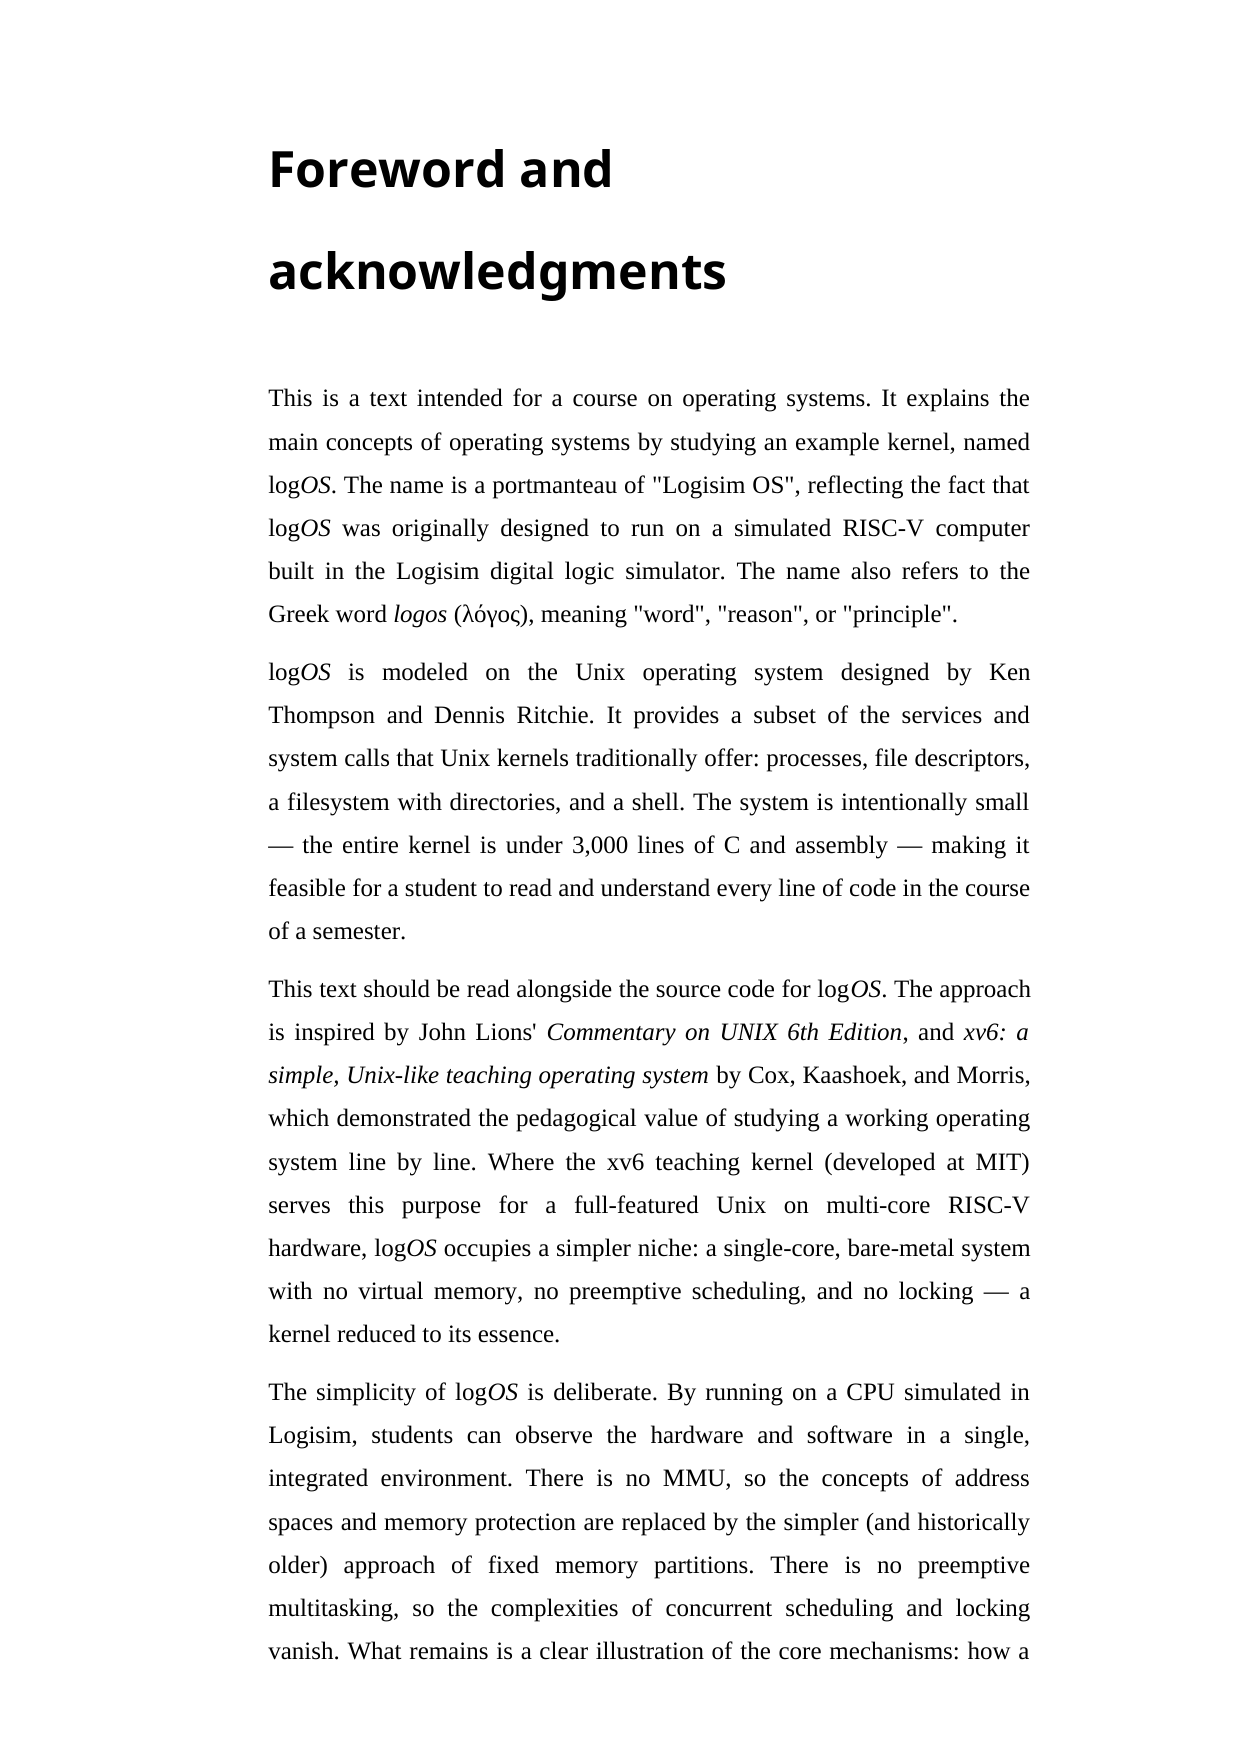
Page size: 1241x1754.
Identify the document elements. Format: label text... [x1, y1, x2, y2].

subtitle Foreword and acknowledgments [268, 134, 1031, 304]
text This is a text intended for a course on operating systems. It explains the main concepts of operating systems by studying an example kernel, named logOS. The name is a portmanteau of "Logisim OS", reflecting the fact that logOS was originally designed to run on a simulated RISC-V computer built in the Logisim digital logic simulator. The name also refers to the Greek word logos (λόγος), meaning "word", "reason", or "principle". [268, 383, 1031, 628]
text logOS is modeled on the Unix operating system designed by Ken Thompson and Dennis Ritchie. It provides a subset of the services and system calls that Unix kernels traditionally offer: processes, file descriptors, a filesystem with directories, and a shell. The system is intentionally small — the entire kernel is under 3,000 lines of C and assembly — making it feasible for a student to read and understand every line of code in the course of a semester. [268, 657, 1031, 945]
text The simplicity of logOS is deliberate. By running on a CPU simulated in Logisim, students can observe the hardware and software in a single, integrated environment. There is no MMU, so the concepts of address spaces and memory protection are replaced by the simpler (and historically older) approach of fixed memory partitions. There is no preemptive multitasking, so the complexities of concurrent scheduling and locking vanish. What remains is a clear illustration of the core mechanisms: how a [268, 1377, 1031, 1665]
text This text should be read alongside the source code for logOS. The approach is inspired by John Lions' Commentary on UNIX 6th Edition, and xv6: a simple, Unix-like teaching operating system by Cox, Kaashoek, and Morris, which demonstrated the pedagogical value of studying a working operating system line by line. Where the xv6 teaching kernel (developed at MIT) serves this purpose for a full-featured Unix on multi-core RISC-V hardware, logOS occupies a simpler niche: a single-core, bare-metal system with no virtual memory, no preemptive scheduling, and no locking — a kernel reduced to its essence. [268, 974, 1031, 1348]
